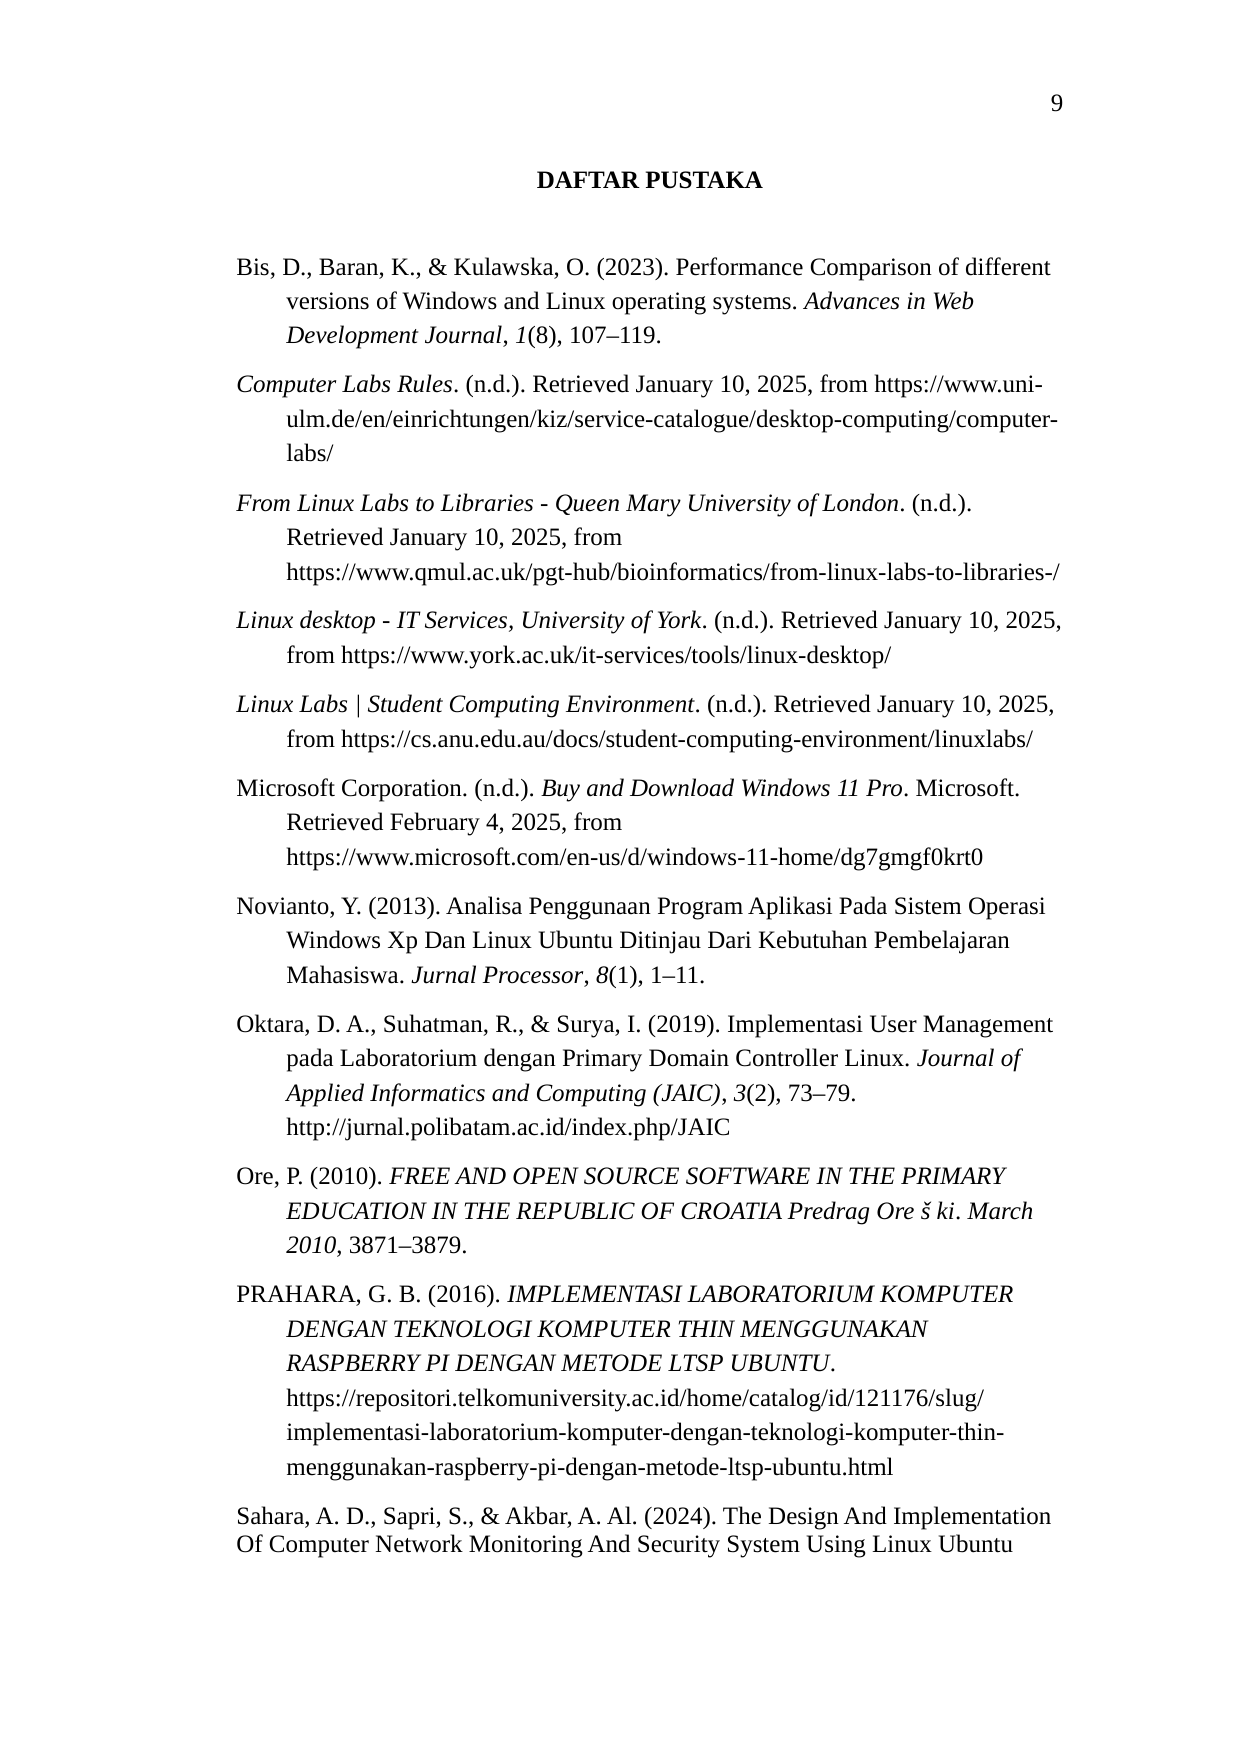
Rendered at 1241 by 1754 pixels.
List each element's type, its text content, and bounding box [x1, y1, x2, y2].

text Linux Labs | Student Computing Environment. (n.d.). Retrieved January 10, 2025, from https://cs.anu.edu.au/docs/student-computing-environment/linuxlabs/ [236, 689, 1063, 752]
subtitle DAFTAR PUSTAKA [236, 165, 1063, 194]
text Novianto, Y. (2013). Analisa Penggunaan Program Aplikasi Pada Sistem Operasi Windows Xp Dan Linux Ubuntu Ditinjau Dari Kebutuhan Pembelajaran Mahasiswa. Jurnal Processor, 8(1), 1–11. [236, 891, 1063, 988]
text Computer Labs Rules. (n.d.). Retrieved January 10, 2025, from https://www.uni-ulm.de/en/einrichtungen/kiz/service-catalogue/desktop-computing/computer-labs/ [236, 369, 1063, 467]
text Ore, P. (2010). FREE AND OPEN SOURCE SOFTWARE IN THE PRIMARY EDUCATION IN THE REPUBLIC OF CROATIA Predrag Ore š ki. March 2010, 3871–3879. [236, 1161, 1063, 1259]
text Bis, D., Baran, K., & Kulawska, O. (2023). Performance Comparison of different versions of Windows and Linux operating systems. Advances in Web Development Journal, 1(8), 107–119. [236, 252, 1063, 349]
text Microsoft Corporation. (n.d.). Buy and Download Windows 11 Pro. Microsoft. Retrieved February 4, 2025, from https://www.microsoft.com/en-us/d/windows-11-home/dg7gmgf0krt0 [236, 773, 1063, 870]
text PRAHARA, G. B. (2016). IMPLEMENTASI LABORATORIUM KOMPUTER DENGAN TEKNOLOGI KOMPUTER THIN MENGGUNAKAN RASPBERRY PI DENGAN METODE LTSP UBUNTU. https://repositori.telkomuniversity.ac.id/home/catalog/id/121176/slug/implementasi-laboratorium-komputer-dengan-teknologi-komputer-thin-menggunakan-raspberry-pi-dengan-metode-ltsp-ubuntu.html [236, 1279, 1063, 1480]
text Sahara, A. D., Sapri, S., & Akbar, A. Al. (2024). The Design And Implementation Of Computer Network Monitoring And Security System Using Linux Ubuntu [236, 1501, 1063, 1558]
text Linux desktop - IT Services, University of York. (n.d.). Retrieved January 10, 2025, from https://www.york.ac.uk/it-services/tools/linux-desktop/ [236, 606, 1063, 669]
text Oktara, D. A., Suhatman, R., & Surya, I. (2019). Implementasi User Management pada Laboratorium dengan Primary Domain Controller Linux. Journal of Applied Informatics and Computing (JAIC), 3(2), 73–79. http://jurnal.polibatam.ac.id/index.php/JAIC [236, 1009, 1063, 1141]
text From Linux Labs to Libraries - Queen Mary University of London. (n.d.). Retrieved January 10, 2025, from https://www.qmul.ac.uk/pgt-hub/bioinformatics/from-linux-labs-to-libraries-/ [236, 488, 1063, 585]
